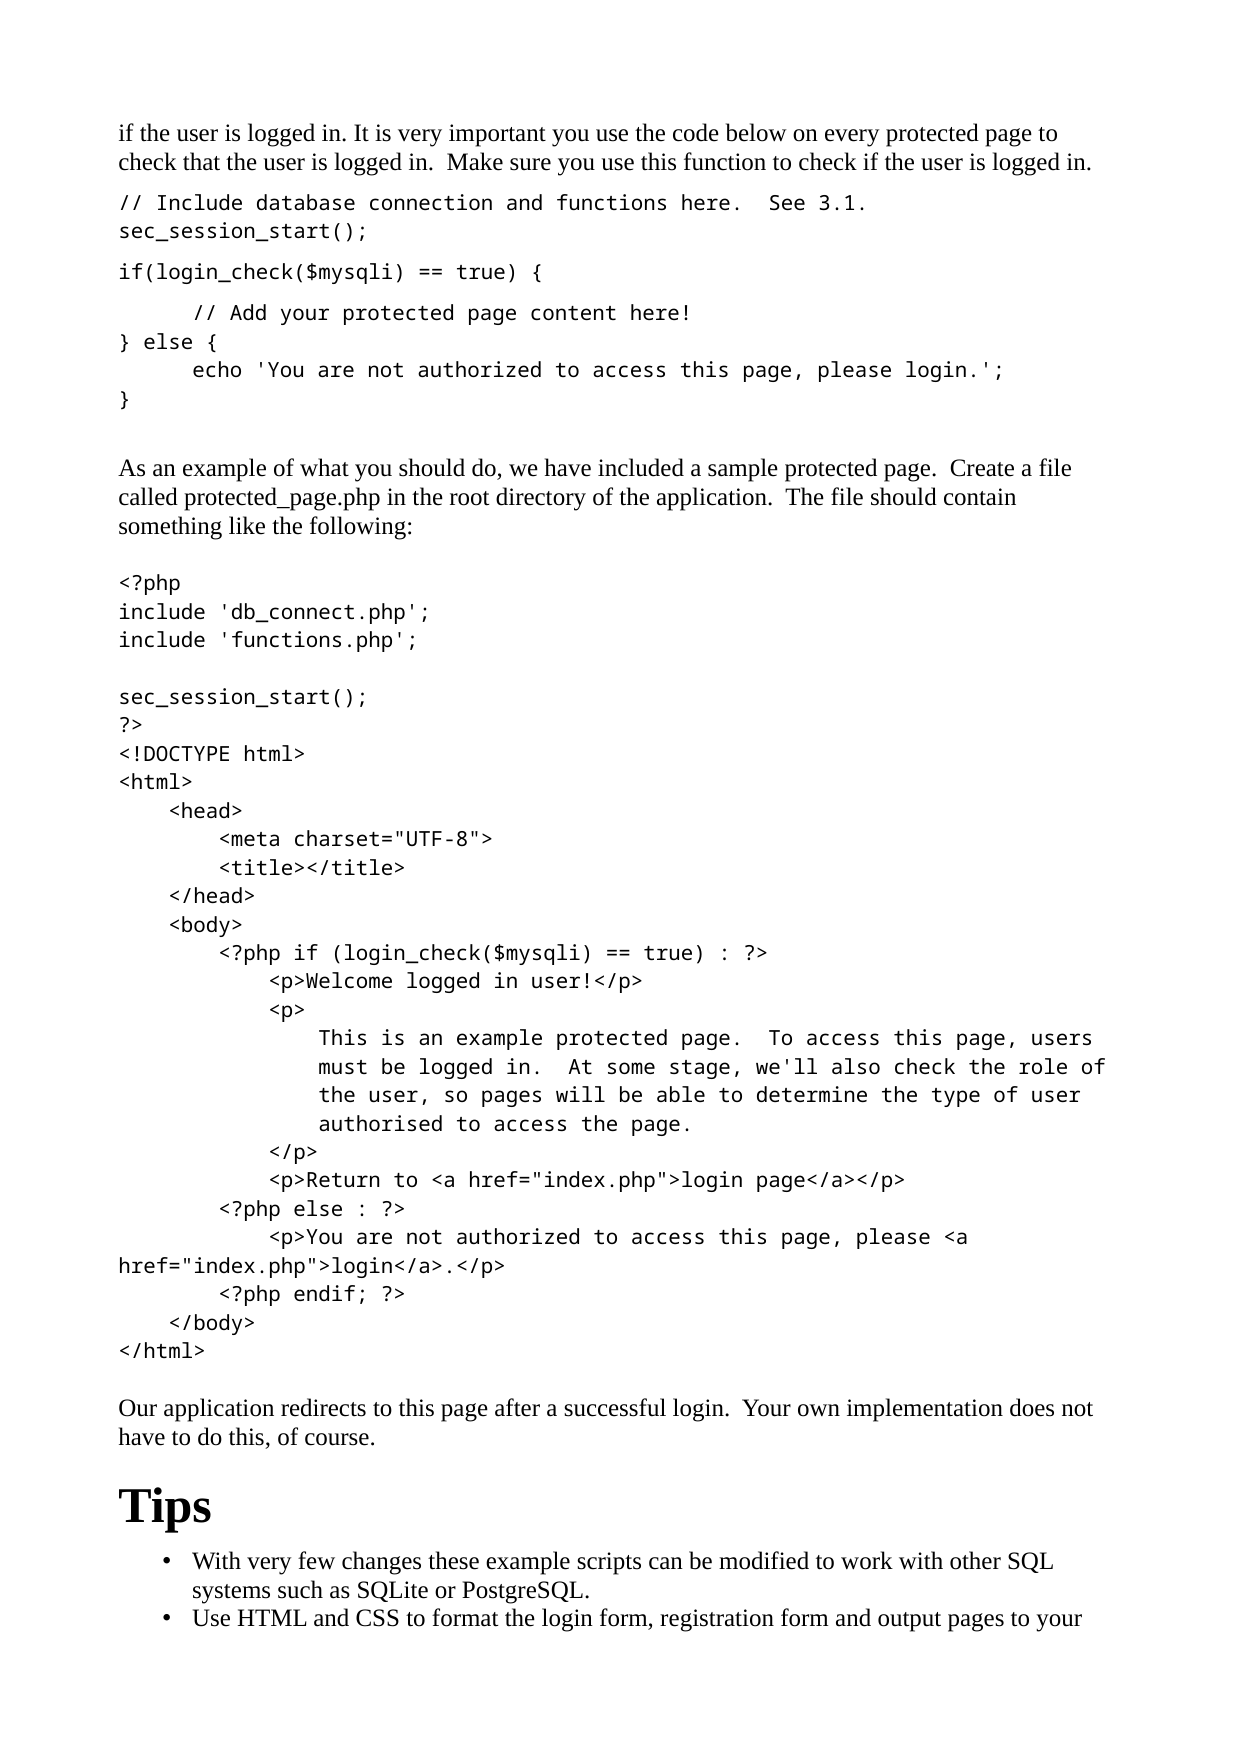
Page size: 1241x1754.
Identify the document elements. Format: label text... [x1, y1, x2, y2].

text <!DOCTYPE html> [118, 739, 1122, 767]
text <p>Return to <a href="index.php">login page</a></p> [118, 1166, 1122, 1194]
list With very few changes these example scripts can be modified to work with other SQL systems such as SQLite or PostgreSQL. [162, 1546, 1122, 1603]
text sec_session_start(); [118, 682, 1122, 711]
text if the user is logged in. It is very important you use the code below on every protected page to check that the user is logged in. Make sure you use this function to check if the user is logged in. [118, 118, 1122, 176]
text <html> [118, 767, 1122, 796]
text // Add your protected page content here! } else { echo 'You are not authorized to access this page, please login.'; } [118, 298, 1122, 412]
text authorised to access the page. [118, 1109, 1122, 1137]
text As an example of what you should do, we have included a sample protected page. Create a file called protected_page.php in the root directory of the application. The file should contain something like the following: [118, 453, 1122, 540]
text </head> [118, 881, 1122, 910]
text <p>You are not authorized to access this page, please <a href="index.php">login</a>.</p> [118, 1222, 1122, 1279]
text <?php if (login_check($mysqli) == true) : ?> [118, 938, 1122, 967]
text <p>Welcome logged in user!</p> [118, 967, 1122, 995]
text <p> [118, 995, 1122, 1023]
list Use HTML and CSS to format the login form, registration form and output pages to your [162, 1603, 1122, 1632]
subtitle Tips [118, 1476, 1122, 1533]
text <title></title> [118, 853, 1122, 881]
text <?php endif; ?> [118, 1279, 1122, 1308]
text must be logged in. At some stage, we'll also check the role of [118, 1052, 1122, 1080]
text ?> [118, 711, 1122, 739]
text <body> [118, 910, 1122, 938]
text </body> [118, 1308, 1122, 1336]
text include 'db_connect.php'; [118, 597, 1122, 625]
text if(login_check($mysqli) == true) { [118, 257, 1122, 286]
text <?php else : ?> [118, 1194, 1122, 1222]
text <head> [118, 796, 1122, 824]
text Our application redirects to this page after a successful login. Your own implementation does not have to do this, of course. [118, 1393, 1122, 1451]
text This is an example protected page. To access this page, users [118, 1023, 1122, 1052]
text include 'functions.php'; [118, 625, 1122, 654]
text </p> [118, 1137, 1122, 1166]
text </html> [118, 1336, 1122, 1365]
text // Include database connection and functions here. See 3.1. sec_session_start(); [118, 188, 1122, 245]
text <meta charset="UTF-8"> [118, 824, 1122, 853]
text the user, so pages will be able to determine the type of user [118, 1080, 1122, 1109]
text <?php [118, 568, 1122, 597]
